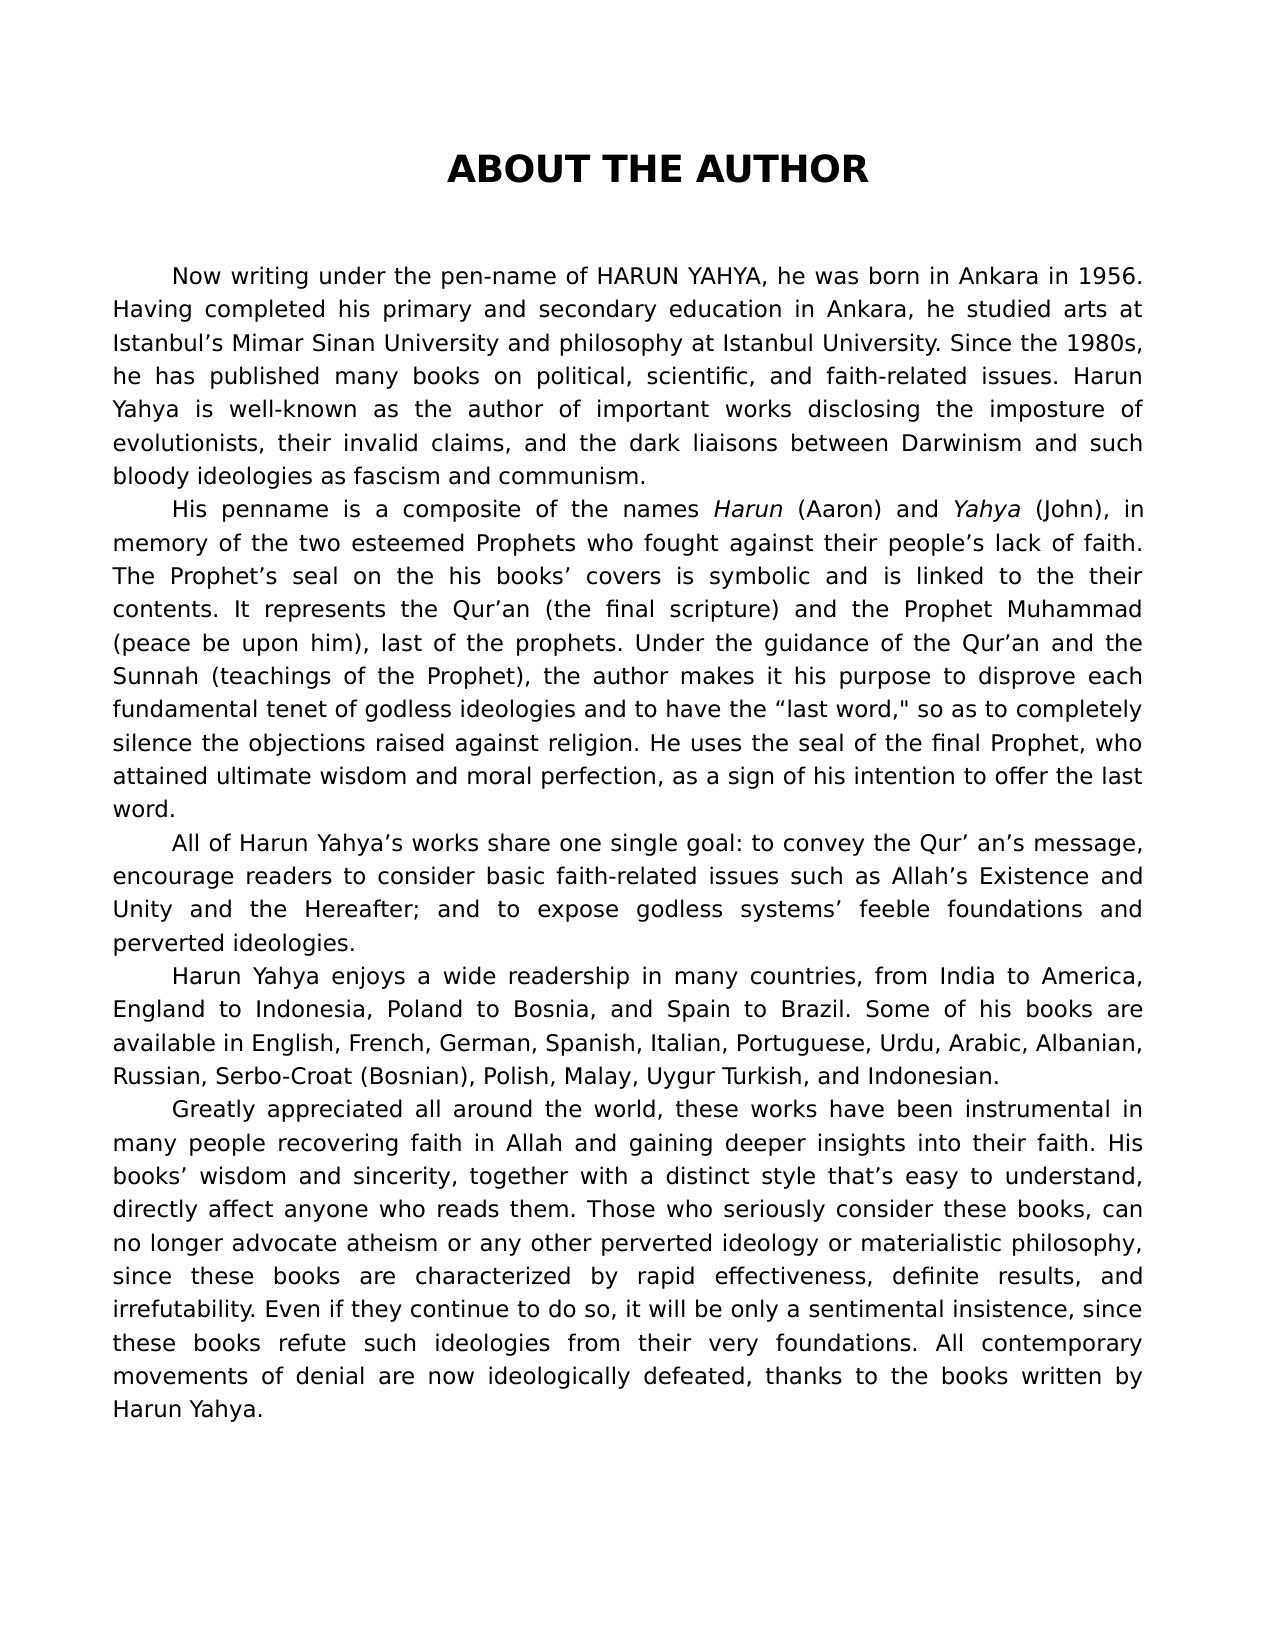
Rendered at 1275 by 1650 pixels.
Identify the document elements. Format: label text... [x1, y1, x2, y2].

text Now writing under the pen-name of HARUN YAHYA, he was born in Ankara in 1956. Having completed his primary and secondary education in Ankara, he studied arts at Istanbul’s Mimar Sinan University and philosophy at Istanbul University. Since the 1980s, he has published many books on political, scientific, and faith-related issues. Harun Yahya is well-known as the author of important works disclosing the imposture of evolutionists, their invalid claims, and the dark liaisons between Darwinism and such bloody ideologies as fascism and communism. [112, 258, 1145, 491]
text ABOUT THE AUTHOR [112, 148, 1145, 191]
text All of Harun Yahya’s works share one single goal: to convey the Qur’ an’s message, encourage readers to consider basic faith-related issues such as Allah’s Existence and Unity and the Hereafter; and to expose godless systems’ feeble foundations and perverted ideologies. [112, 824, 1145, 958]
text Greatly appreciated all around the world, these works have been instrumental in many people recovering faith in Allah and gaining deeper insights into their faith. His books’ wisdom and sincerity, together with a distinct style that’s easy to understand, directly affect anyone who reads them. Those who seriously consider these books, can no longer advocate atheism or any other perverted ideology or materialistic philosophy, since these books are characterized by rapid effectiveness, definite results, and irrefutability. Even if they continue to do so, it will be only a sentimental insistence, since these books refute such ideologies from their very foundations. All contemporary movements of denial are now ideologically defeated, thanks to the books written by Harun Yahya. [112, 1091, 1145, 1424]
text Harun Yahya enjoys a wide readership in many countries, from India to America, England to Indonesia, Poland to Bosnia, and Spain to Brazil. Some of his books are available in English, French, German, Spanish, Italian, Portuguese, Urdu, Arabic, Albanian, Russian, Serbo-Croat (Bosnian), Polish, Malay, Uygur Turkish, and Indonesian. [112, 958, 1145, 1091]
text His penname is a composite of the names Harun (Aaron) and Yahya (John), in memory of the two esteemed Prophets who fought against their people’s lack of faith. The Prophet’s seal on the his books’ covers is symbolic and is linked to the their contents. It represents the Qur’an (the final scripture) and the Prophet Muhammad (peace be upon him), last of the prophets. Under the guidance of the Qur’an and the Sunnah (teachings of the Prophet), the author makes it his purpose to disprove each fundamental tenet of godless ideologies and to have the “last word," so as to completely silence the objections raised against religion. He uses the seal of the final Prophet, who attained ultimate wisdom and moral perfection, as a sign of his intention to offer the last word. [112, 491, 1145, 824]
